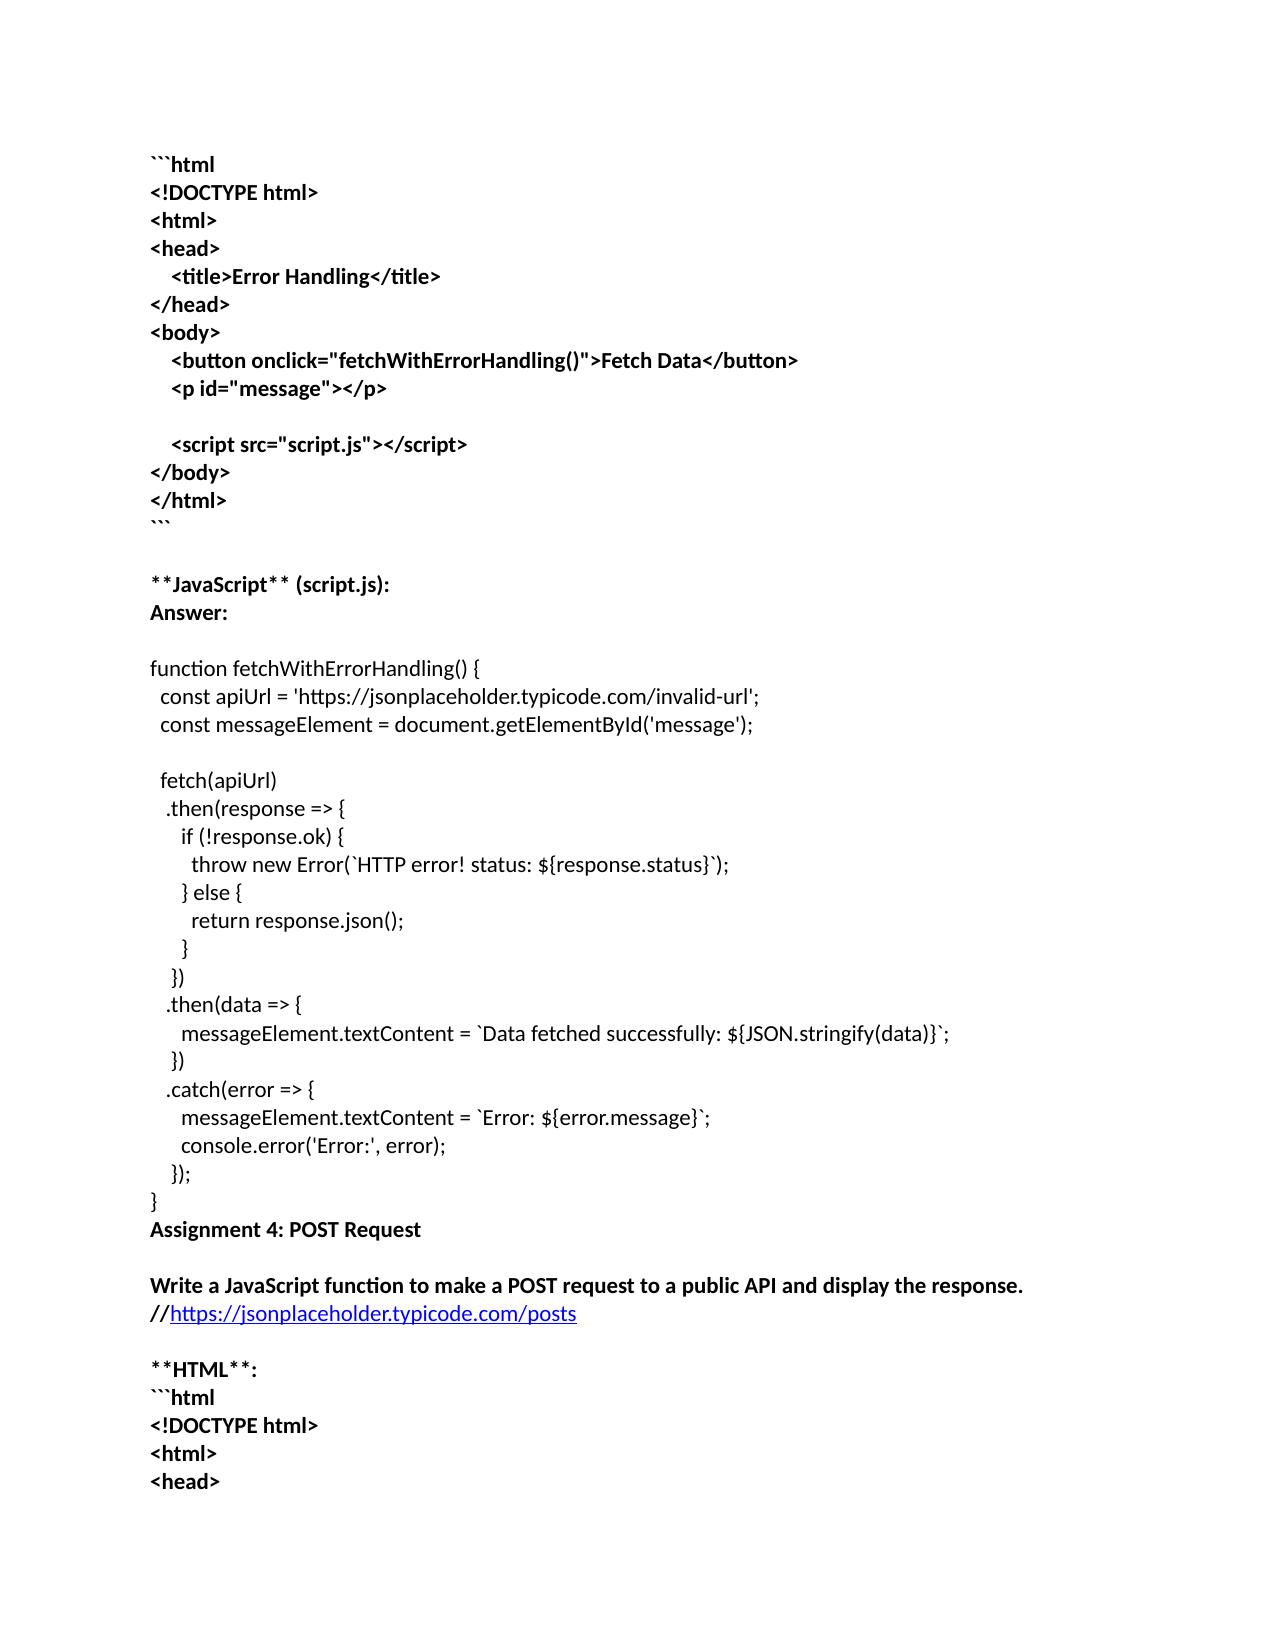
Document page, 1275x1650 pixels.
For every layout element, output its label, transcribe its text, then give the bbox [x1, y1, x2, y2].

text //https://jsonplaceholder.typicode.com/posts [150, 1299, 1125, 1327]
text } [150, 934, 1125, 963]
text const messageElement = document.getElementById('message'); [150, 710, 1125, 738]
text .then(response => { [150, 794, 1125, 822]
text ``` [150, 514, 1125, 542]
text <p id="message"></p> [150, 374, 1125, 402]
text <head> [150, 234, 1125, 262]
text <html> [150, 1439, 1125, 1467]
text <button onclick="fetchWithErrorHandling()">Fetch Data</button> [150, 346, 1125, 374]
text if (!response.ok) { [150, 822, 1125, 851]
text <head> [150, 1467, 1125, 1495]
text messageElement.textContent = `Data fetched successfully: ${JSON.stringify(data)}`; [150, 1019, 1125, 1047]
text <html> [150, 206, 1125, 234]
text return response.json(); [150, 907, 1125, 934]
text ```html [150, 1383, 1125, 1411]
text } [150, 1187, 1125, 1215]
text fetch(apiUrl) [150, 766, 1125, 794]
text <script src="script.js"></script> [150, 430, 1125, 458]
text <!DOCTYPE html> [150, 178, 1125, 206]
text .catch(error => { [150, 1075, 1125, 1103]
text Write a JavaScript function to make a POST request to a public API and display the response. [150, 1271, 1125, 1299]
text </body> [150, 458, 1125, 486]
text ```html [150, 150, 1125, 178]
text } else { [150, 878, 1125, 907]
text }) [150, 963, 1125, 991]
text }) [150, 1047, 1125, 1075]
text Answer: [150, 598, 1125, 626]
text <!DOCTYPE html> [150, 1411, 1125, 1439]
text **JavaScript** (script.js): [150, 570, 1125, 598]
text Assignment 4: POST Request [150, 1215, 1125, 1243]
text }); [150, 1159, 1125, 1187]
text function fetchWithErrorHandling() { [150, 654, 1125, 682]
text </html> [150, 486, 1125, 514]
text </head> [150, 290, 1125, 318]
text messageElement.textContent = `Error: ${error.message}`; [150, 1103, 1125, 1131]
text const apiUrl = 'https://jsonplaceholder.typicode.com/invalid-url'; [150, 682, 1125, 710]
text .then(data => { [150, 991, 1125, 1019]
text <body> [150, 318, 1125, 346]
text **HTML**: [150, 1355, 1125, 1383]
text throw new Error(`HTTP error! status: ${response.status}`); [150, 851, 1125, 878]
text console.error('Error:', error); [150, 1131, 1125, 1159]
text <title>Error Handling</title> [150, 262, 1125, 290]
